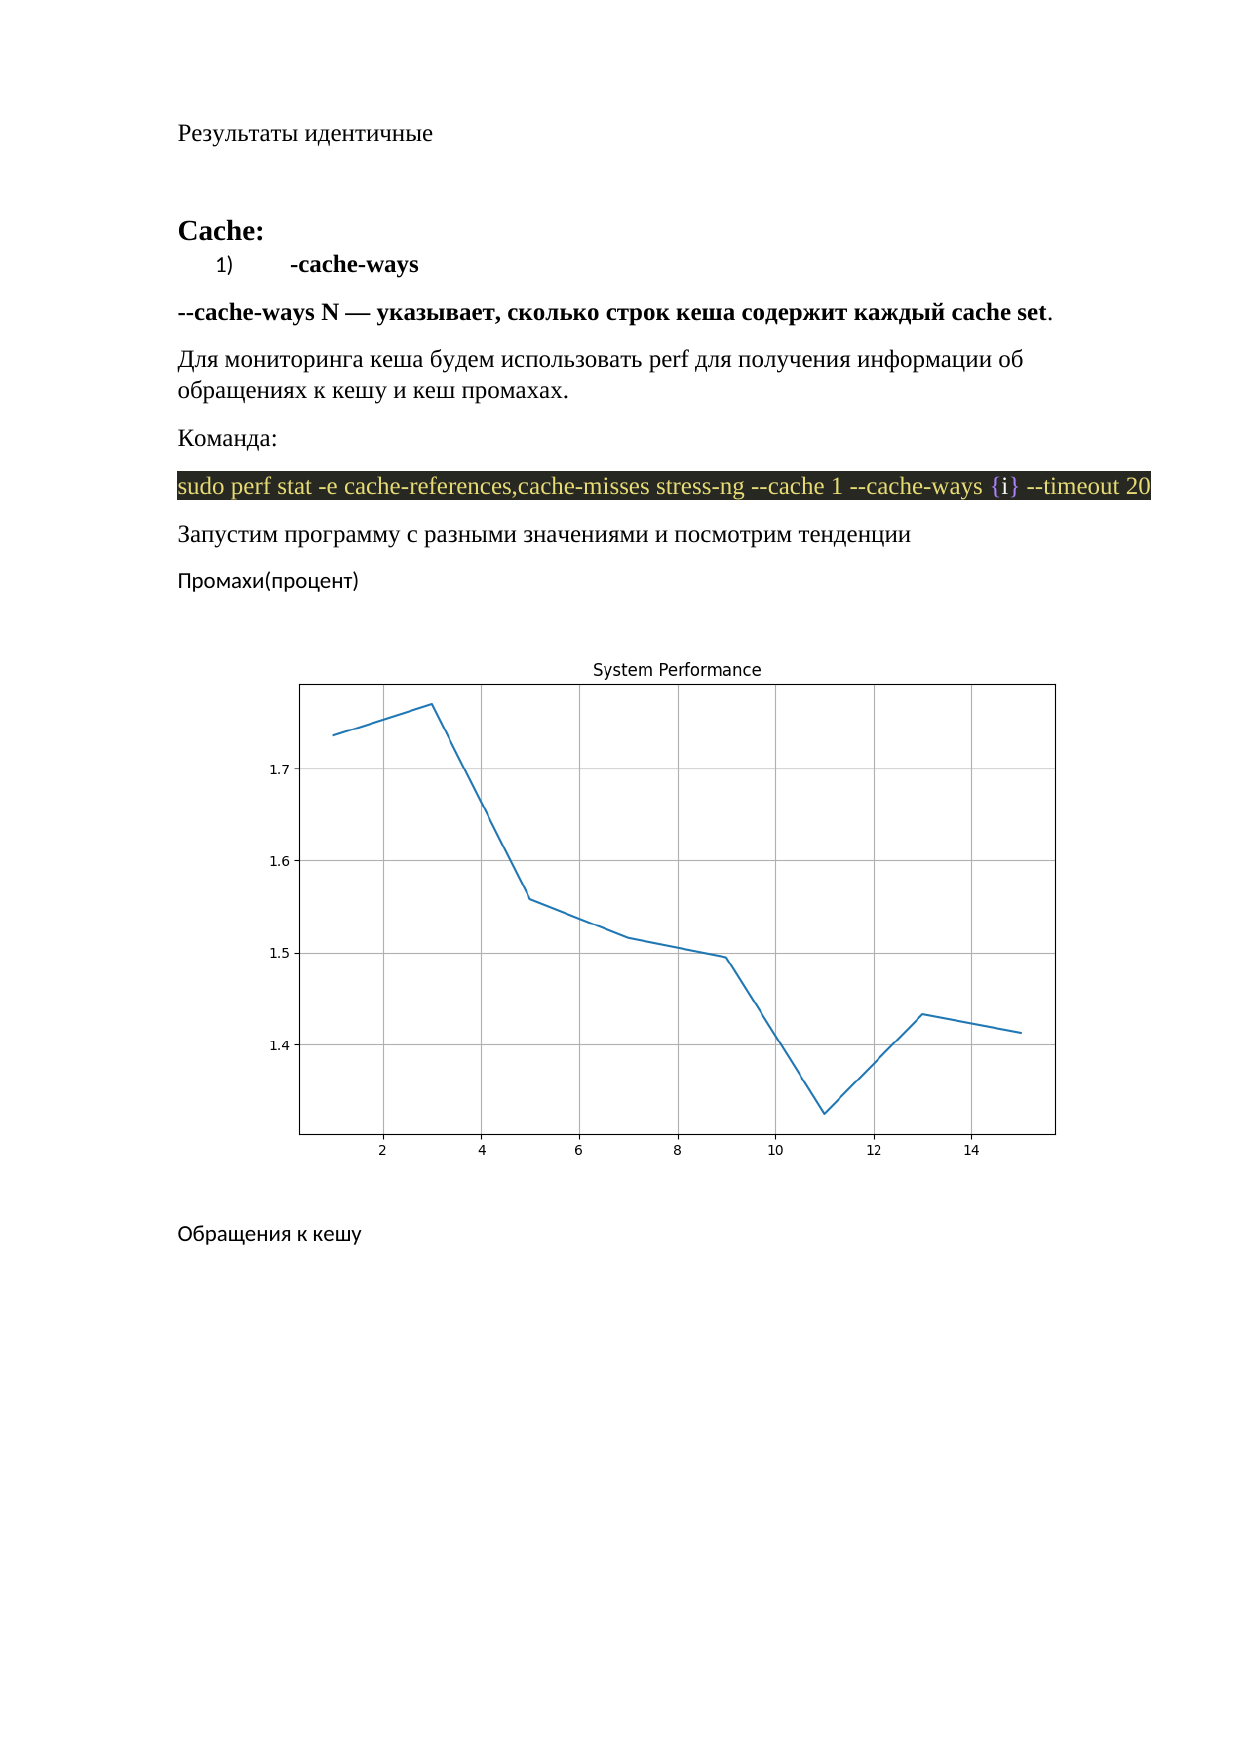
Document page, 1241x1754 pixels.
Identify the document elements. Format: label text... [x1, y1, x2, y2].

text Обращения к кешу [177, 1198, 1152, 1247]
list -cache-ways [215, 249, 1152, 278]
text Результаты идентичные [177, 118, 1152, 147]
subtitle Cache: [177, 213, 1152, 246]
text --cache-ways N — указывает, сколько строк кеша содержит каждый cache set. [177, 297, 1152, 326]
picture [177, 613, 1152, 1198]
text Промахи(процент) [177, 566, 1152, 594]
text sudo perf stat -e cache-references,cache-misses stress-ng --cache 1 --cache-ways {i} --timeout 20 [177, 471, 1152, 500]
text Команда: [177, 423, 1152, 452]
text Запустим программу с разными значениями и посмотрим тенденции [177, 519, 1152, 547]
text Для мониторинга кеша будем использовать perf для получения информации об обращениях к кешу и кеш промахах. [177, 344, 1152, 404]
